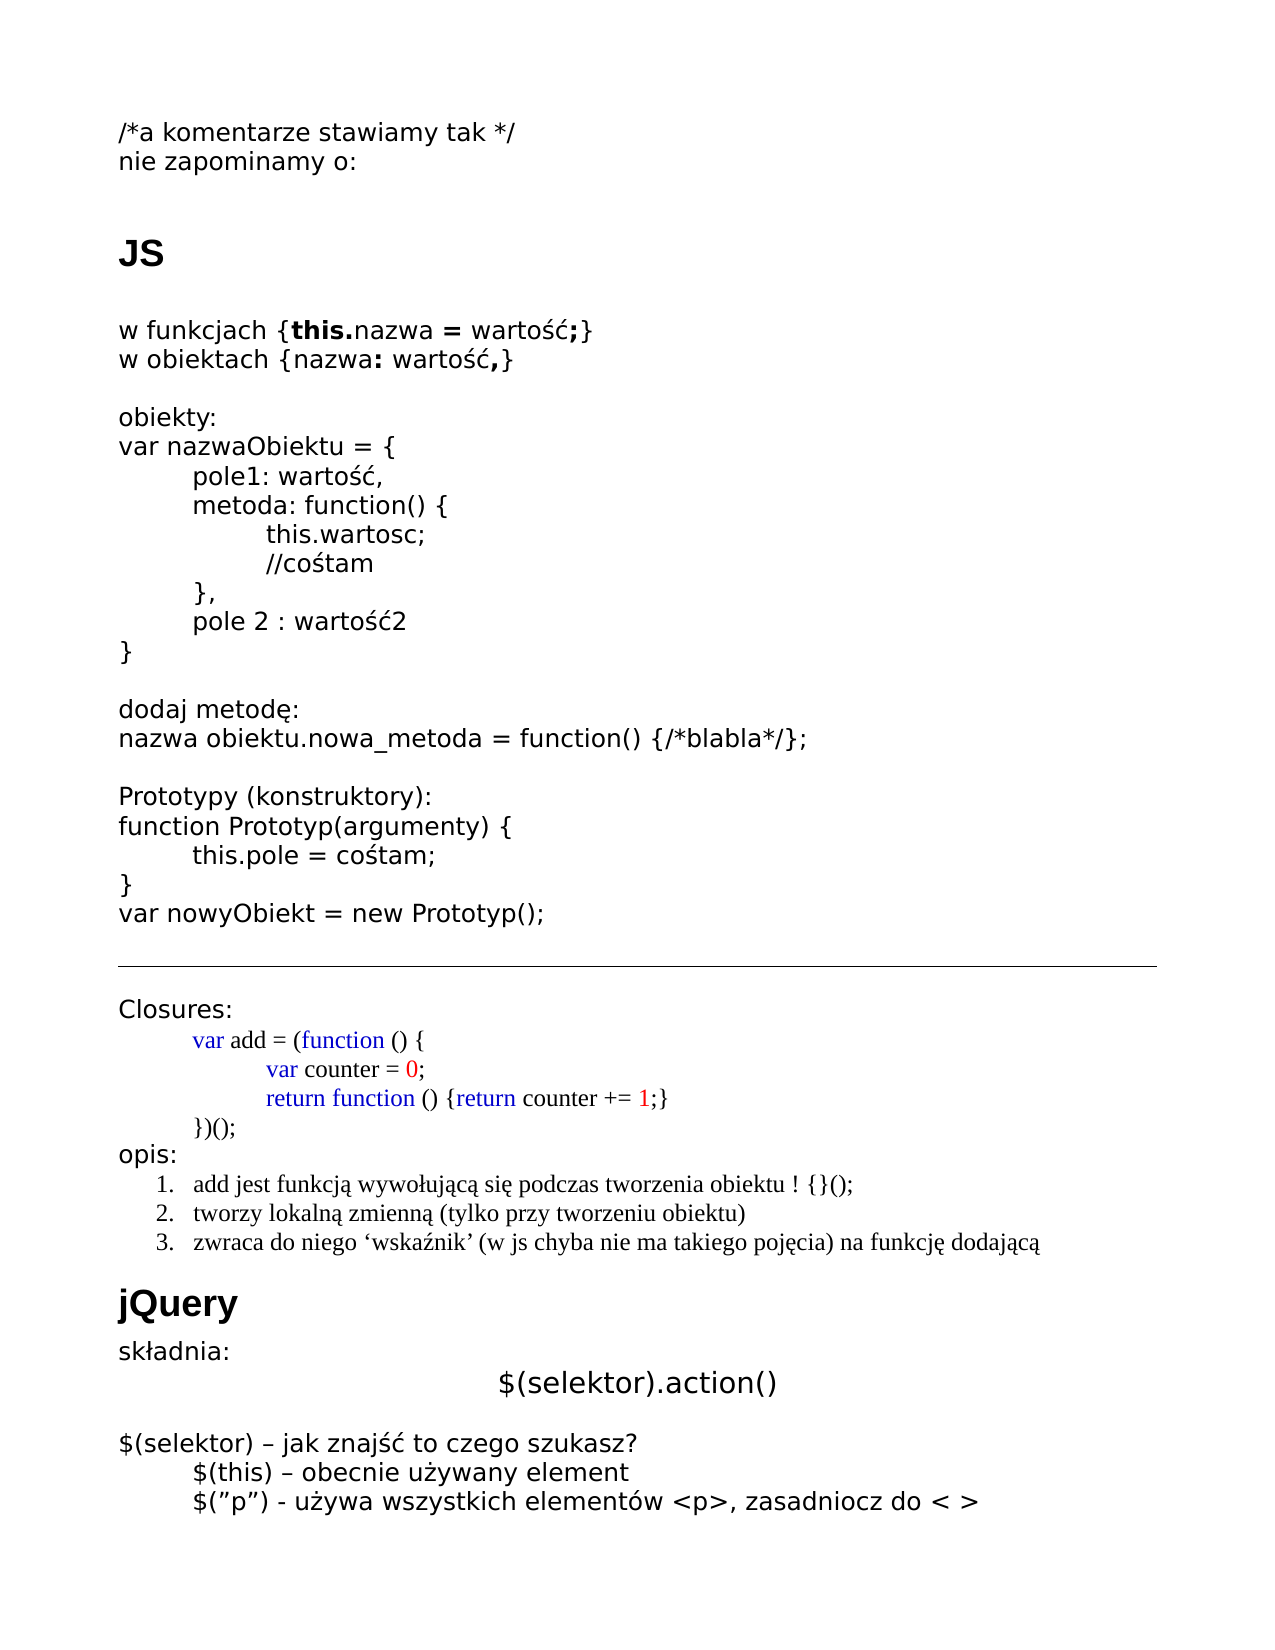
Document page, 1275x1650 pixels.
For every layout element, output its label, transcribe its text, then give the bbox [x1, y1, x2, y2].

text //cośtam [118, 549, 1157, 578]
text this.pole = cośtam; [118, 841, 1157, 870]
text składnia: [118, 1337, 1157, 1366]
text $(selektor) – jak znajść to czego szukasz? [118, 1429, 1157, 1458]
text dodaj metodę: [118, 695, 1157, 724]
text var add = (function () { var counter = 0; return function () {return counter += 1;} })(); [118, 1025, 1157, 1140]
text pole 2 : wartość2 [118, 608, 1157, 637]
list add jest funkcją wywołującą się podczas tworzenia obiektu ! {}(); [156, 1169, 1157, 1198]
text function Prototyp(argumenty) { [118, 812, 1157, 841]
text var nazwaObiektu = { [118, 433, 1157, 462]
text $(selektor).action() [118, 1366, 1157, 1400]
text $(”p”) - używa wszystkich elementów <p>, zasadniocz do < > [118, 1487, 1157, 1517]
text nie zapominamy o: [118, 147, 1157, 176]
list zwraca do niego ‘wskaźnik’ (w js chyba nie ma takiego pojęcia) na funkcję dodającą [156, 1227, 1157, 1256]
text opis: [118, 1140, 1157, 1169]
text $(this) – obecnie używany element [118, 1458, 1157, 1487]
text } [118, 870, 1157, 899]
text Prototypy (konstruktory): [118, 783, 1157, 812]
subtitle JS [118, 231, 1157, 274]
text var nowyObiekt = new Prototyp(); [118, 899, 1157, 928]
text w obiektach {nazwa: wartość,} [118, 345, 1157, 374]
text Closures: [118, 996, 1157, 1025]
text /*a komentarze stawiamy tak */ [118, 118, 1157, 147]
text nazwa obiektu.nowa_metoda = function() {/*blabla*/}; [118, 724, 1157, 753]
text this.wartosc; [118, 520, 1157, 549]
text w funkcjach {this.nazwa = wartość;} [118, 316, 1157, 345]
text pole1: wartość, [118, 462, 1157, 491]
list tworzy lokalną zmienną (tylko przy tworzeniu obiektu) [156, 1198, 1157, 1227]
text }, [118, 578, 1157, 608]
text } [118, 637, 1157, 666]
subtitle jQuery [118, 1281, 1157, 1324]
text obiekty: [118, 403, 1157, 433]
text metoda: function() { [118, 491, 1157, 520]
